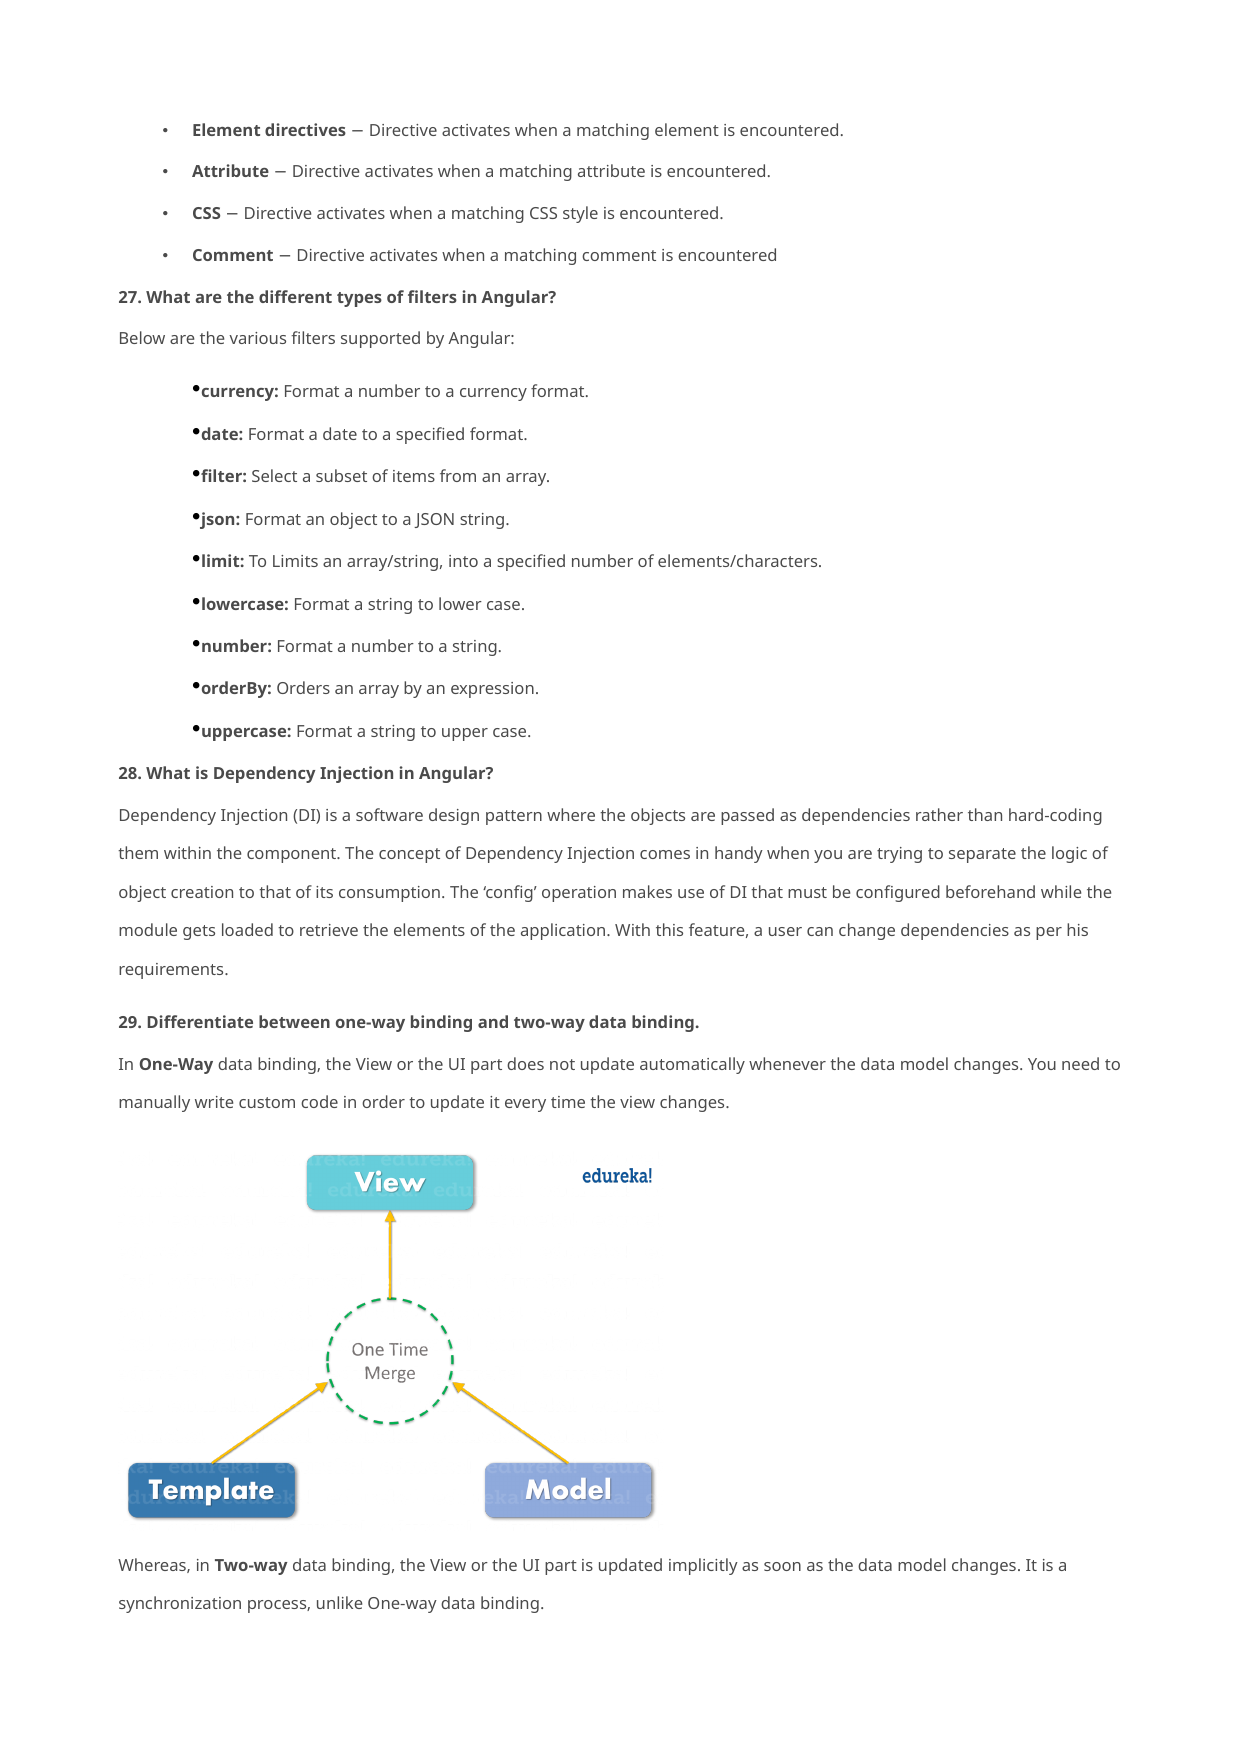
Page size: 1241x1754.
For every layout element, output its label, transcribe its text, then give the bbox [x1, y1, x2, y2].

list number: Format a number to a string. [118, 634, 1122, 658]
list CSS − Directive activates when a matching CSS style is encountered. [162, 202, 1122, 224]
text In One-Way data binding, the View or the UI part does not update automatically whenever the data model changes. You need to manually write custom code in order to update it every time the view changes. [118, 1052, 1122, 1114]
list Comment − Directive activates when a matching comment is encountered [162, 243, 1122, 266]
list lowercase: Format a string to lower case. [118, 592, 1122, 615]
subtitle 27. What are the different types of filters in Angular? [118, 285, 1122, 308]
text Whereas, in Two-way data binding, the View or the UI part is updated implicitly as soon as the data model changes. It is a synchronization process, unlike One-way data binding. [118, 1553, 1122, 1614]
list json: Format an object to a JSON string. [118, 507, 1122, 531]
text Dependency Injection (DI) is a software design pattern where the objects are passed as dependencies rather than hard-coding them within the component. The concept of Dependency Injection comes in handy when you are trying to separate the logic of object creation to that of its consumption. The ‘config’ operation makes use of DI that must be configured beforehand while the module gets loaded to retrieve the elements of the application. With this feature, a user can change dependencies as per his requirements. [118, 803, 1122, 980]
subtitle 28. What is Dependency Injection in Angular? [118, 762, 1122, 784]
list currency: Format a number to a currency format. [118, 380, 1122, 403]
text Below are the various filters supported by Angular: [118, 327, 1122, 350]
list Element directives − Directive activates when a matching element is encountered. [162, 118, 1122, 141]
subtitle 29. Differentiate between one-way binding and two-way data binding. [118, 1011, 1122, 1033]
list Attribute − Directive activates when a matching attribute is encountered. [162, 160, 1122, 183]
list limit: To Limits an array/string, into a specified number of elements/characters. [118, 550, 1122, 573]
list uppercase: Format a string to upper case. [118, 719, 1122, 742]
list filter: Select a subset of items from an array. [118, 465, 1122, 488]
picture [118, 1144, 664, 1531]
list orderBy: Orders an array by an expression. [118, 677, 1122, 700]
list date: Format a date to a specified format. [118, 422, 1122, 446]
